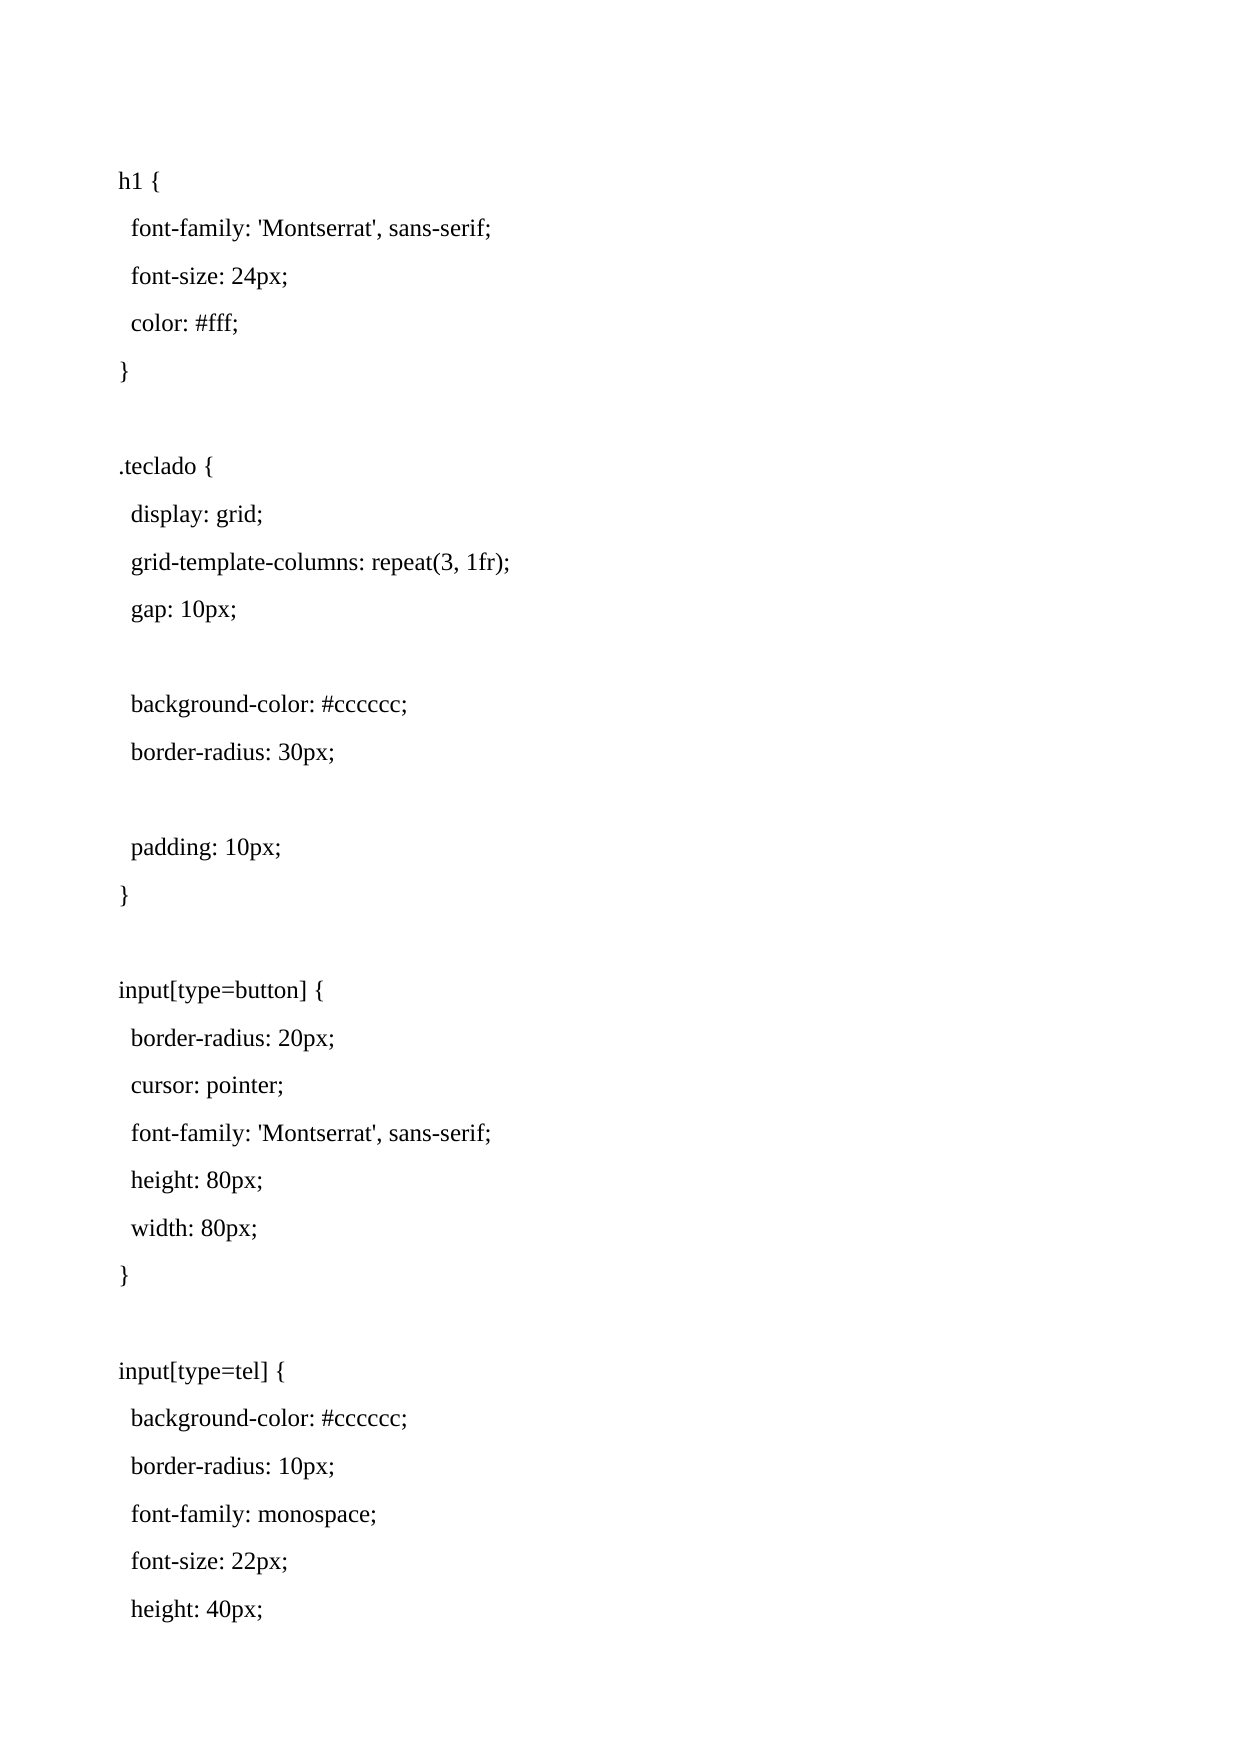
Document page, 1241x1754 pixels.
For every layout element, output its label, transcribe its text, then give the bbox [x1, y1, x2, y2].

text input[type=tel] { [118, 1356, 1122, 1384]
text } [118, 356, 1122, 385]
text color: #fff; [118, 308, 1122, 337]
text display: grid; [118, 499, 1122, 528]
text input[type=button] { [118, 975, 1122, 1004]
text background-color: #cccccc; [118, 1403, 1122, 1432]
text cursor: pointer; [118, 1070, 1122, 1099]
text border-radius: 10px; [118, 1451, 1122, 1480]
text font-size: 22px; [118, 1546, 1122, 1575]
text font-family: 'Montserrat', sans-serif; [118, 213, 1122, 242]
text height: 40px; [118, 1594, 1122, 1623]
text h1 { [118, 166, 1122, 194]
text font-size: 24px; [118, 261, 1122, 290]
text gap: 10px; [118, 594, 1122, 623]
text } [118, 880, 1122, 908]
text border-radius: 20px; [118, 1023, 1122, 1051]
text width: 80px; [118, 1213, 1122, 1242]
text grid-template-columns: repeat(3, 1fr); [118, 547, 1122, 575]
text .teclado { [118, 451, 1122, 480]
text font-family: 'Montserrat', sans-serif; [118, 1118, 1122, 1147]
text background-color: #cccccc; [118, 689, 1122, 718]
text } [118, 1261, 1122, 1289]
text padding: 10px; [118, 832, 1122, 861]
text height: 80px; [118, 1165, 1122, 1194]
text font-family: monospace; [118, 1499, 1122, 1527]
text border-radius: 30px; [118, 737, 1122, 766]
